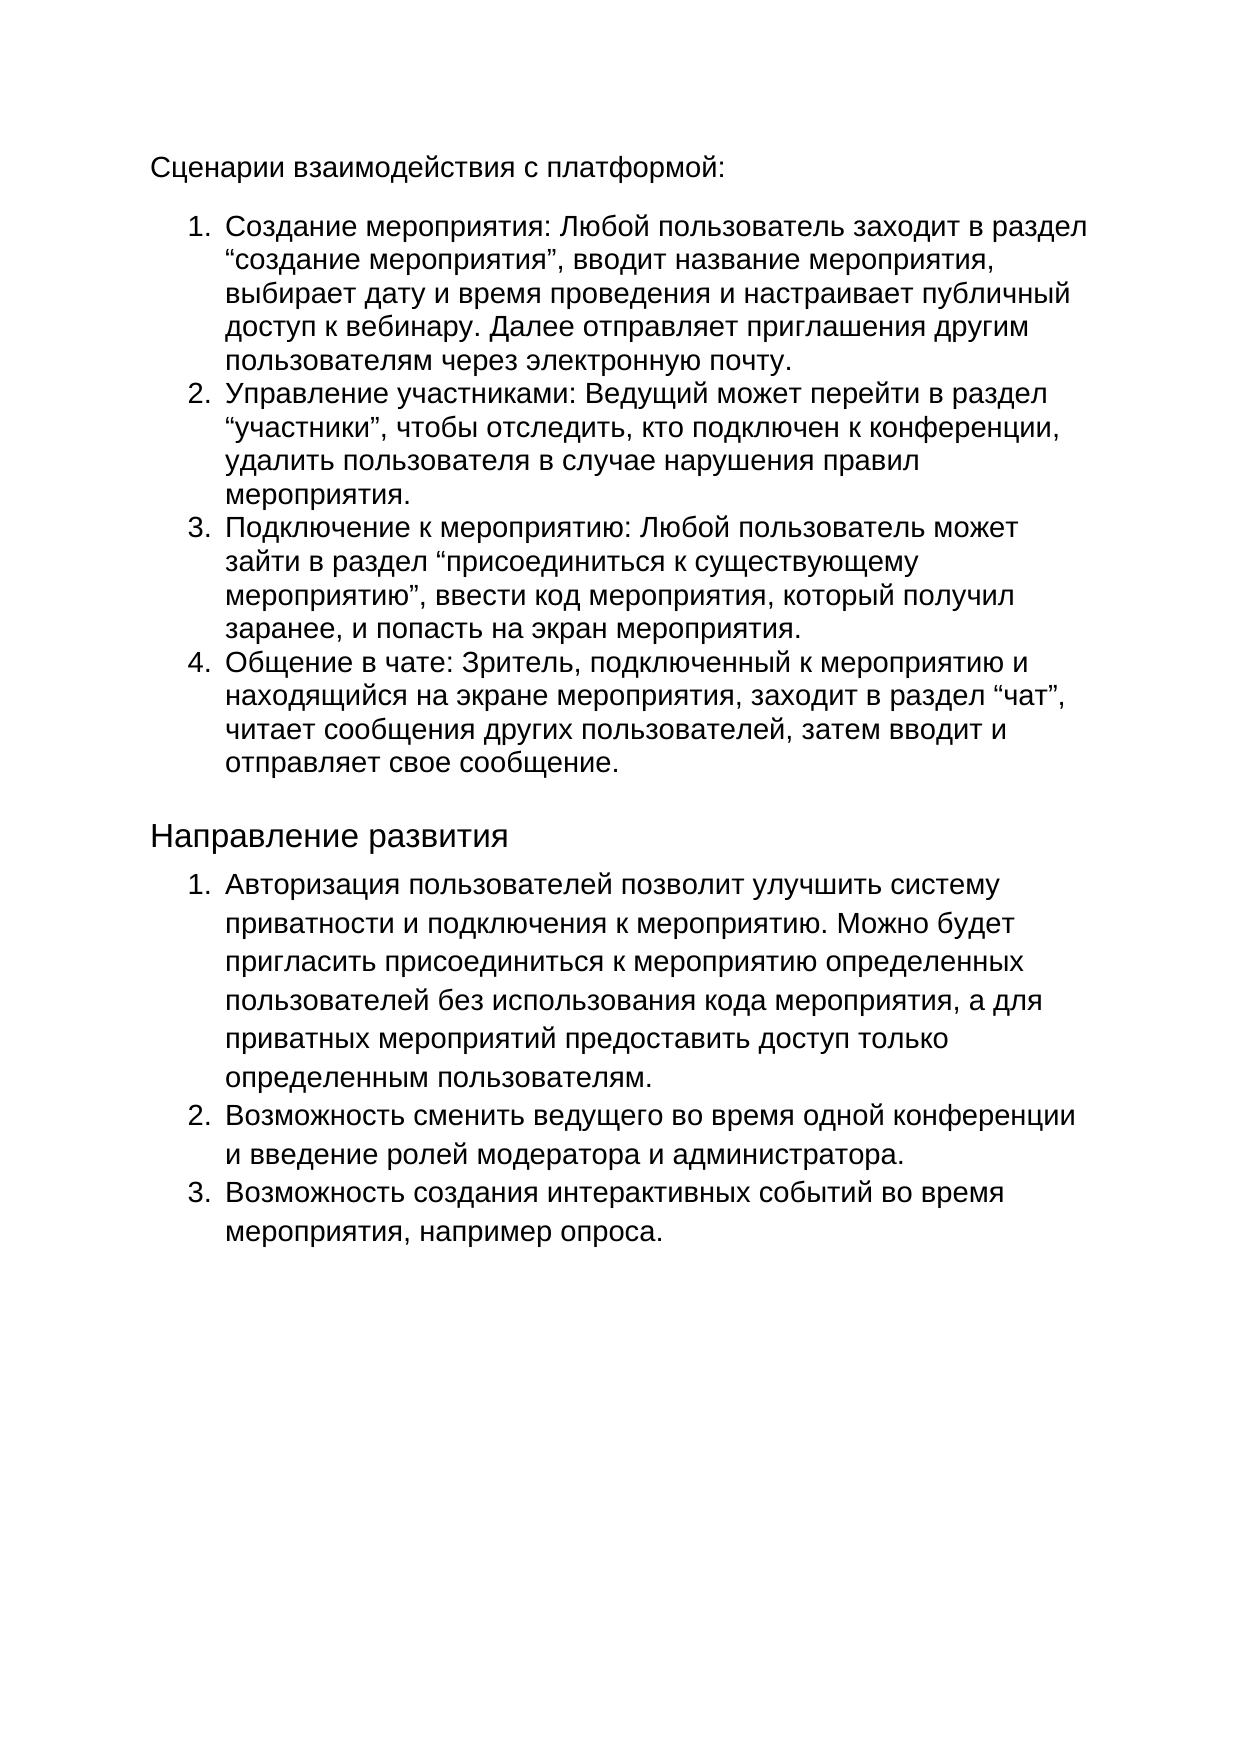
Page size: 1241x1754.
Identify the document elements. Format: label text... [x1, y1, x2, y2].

list Создание мероприятия: Любой пользователь заходит в раздел “создание мероприятия”, вводит название мероприятия, выбирает дату и время проведения и настраивает публичный доступ к вебинару. Далее отправляет приглашения другим пользователям через электронную почту. [187, 208, 1090, 376]
list Авторизация пользователей позволит улучшить систему приватности и подключения к мероприятию. Можно будет пригласить присоединиться к мероприятию определенных пользователей без использования кода мероприятия, а для приватных мероприятий предоставить доступ только определенным пользователям. [187, 867, 1090, 1093]
list Подключение к мероприятию: Любой пользователь может зайти в раздел “присоединиться к существующему мероприятию”, ввести код мероприятия, который получил заранее, и попасть на экран мероприятия. [187, 510, 1090, 644]
list Управление участниками: Ведущий может перейти в раздел “участники”, чтобы отследить, кто подключен к конференции, удалить пользователя в случае нарушения правил мероприятия. [187, 376, 1090, 510]
subtitle Направление развития [150, 816, 1090, 855]
list Возможность сменить ведущего во время одной конференции и введение ролей модератора и администратора. [187, 1098, 1090, 1171]
list Возможность создания интерактивных событий во время мероприятия, например опроса. [187, 1176, 1090, 1248]
list Общение в чате: Зритель, подключенный к мероприятию и находящийся на экране мероприятия, заходит в раздел “чат”, читает сообщения других пользователей, затем вводит и отправляет свое сообщение. [187, 644, 1090, 779]
text Сценарии взаимодействия с платформой: [150, 150, 1090, 183]
